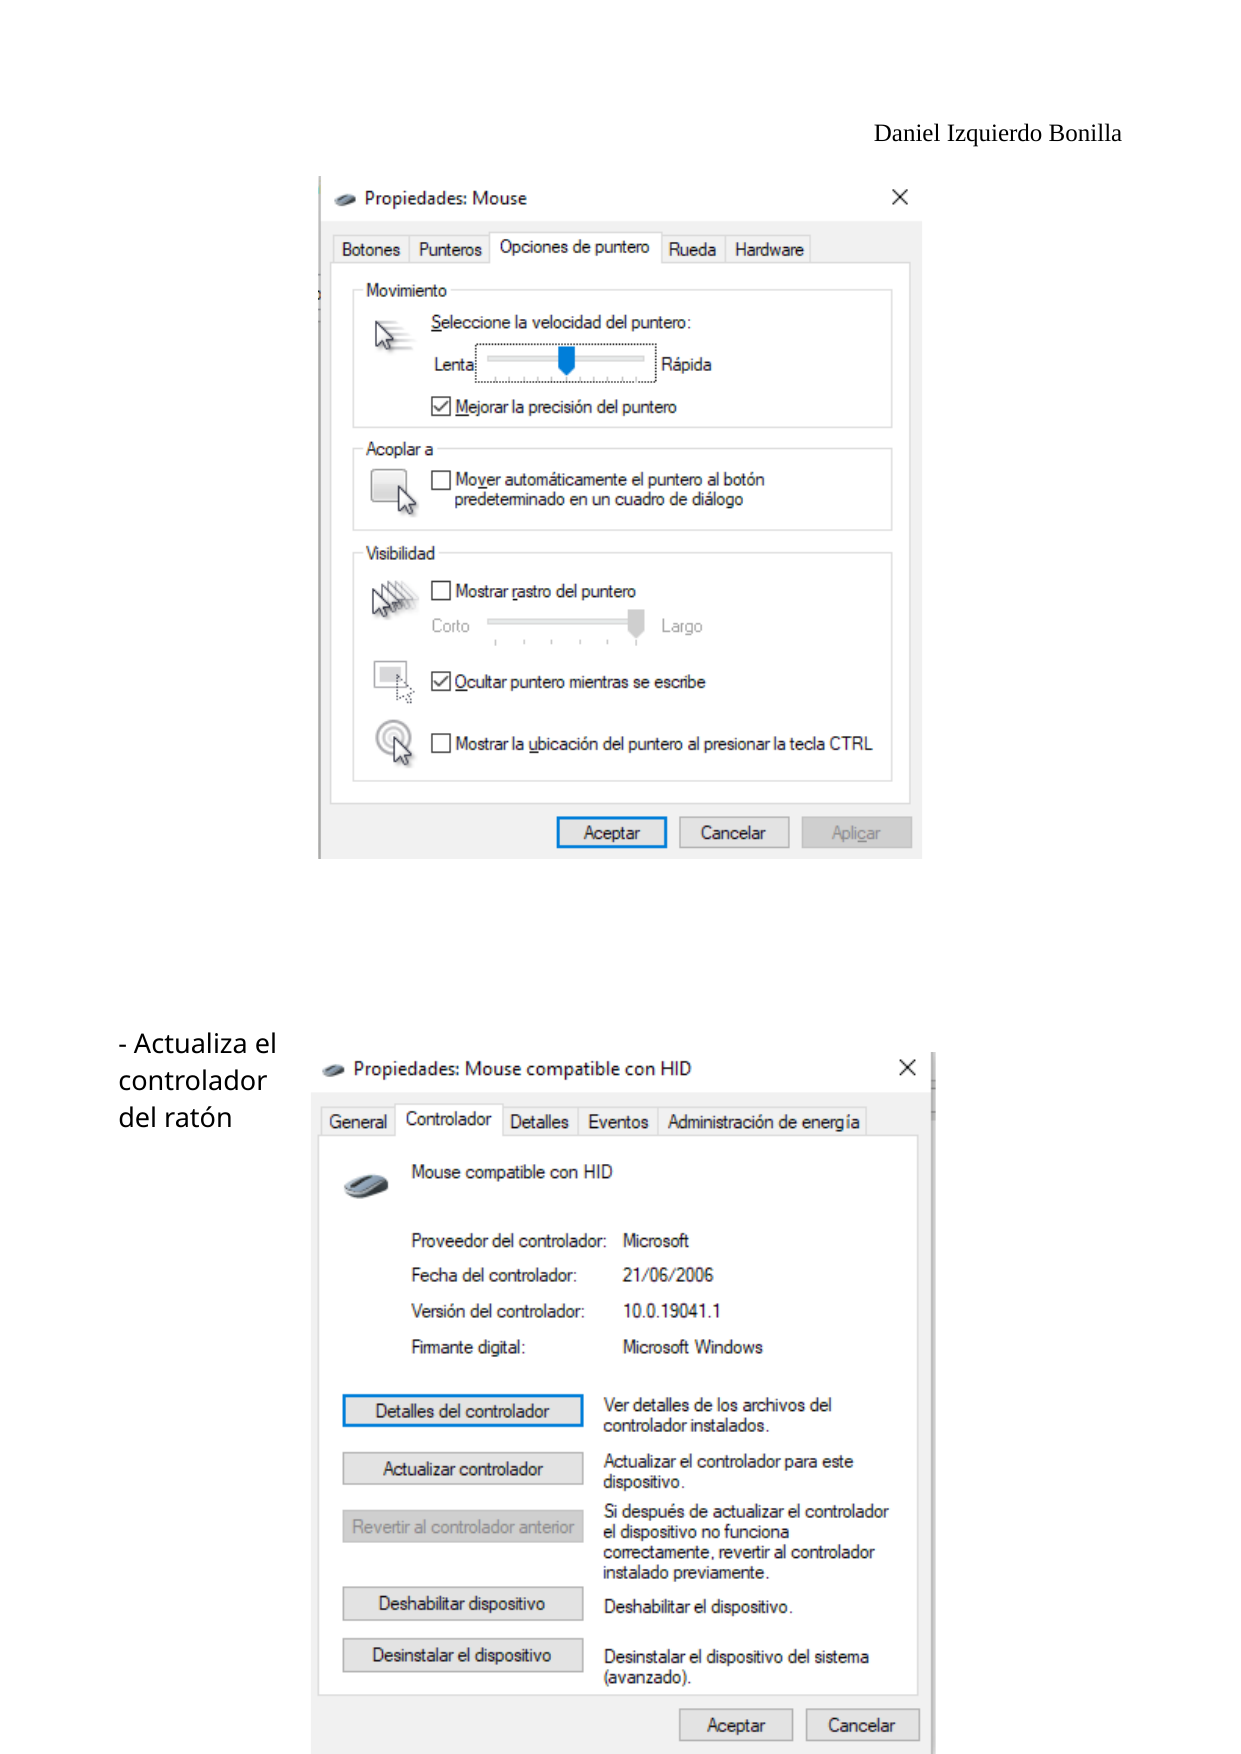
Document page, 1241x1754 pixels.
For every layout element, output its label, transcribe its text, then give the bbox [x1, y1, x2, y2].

text - Actualiza el controlador del ratón [118, 1024, 1122, 1135]
picture [318, 176, 923, 859]
picture [310, 1052, 936, 1754]
